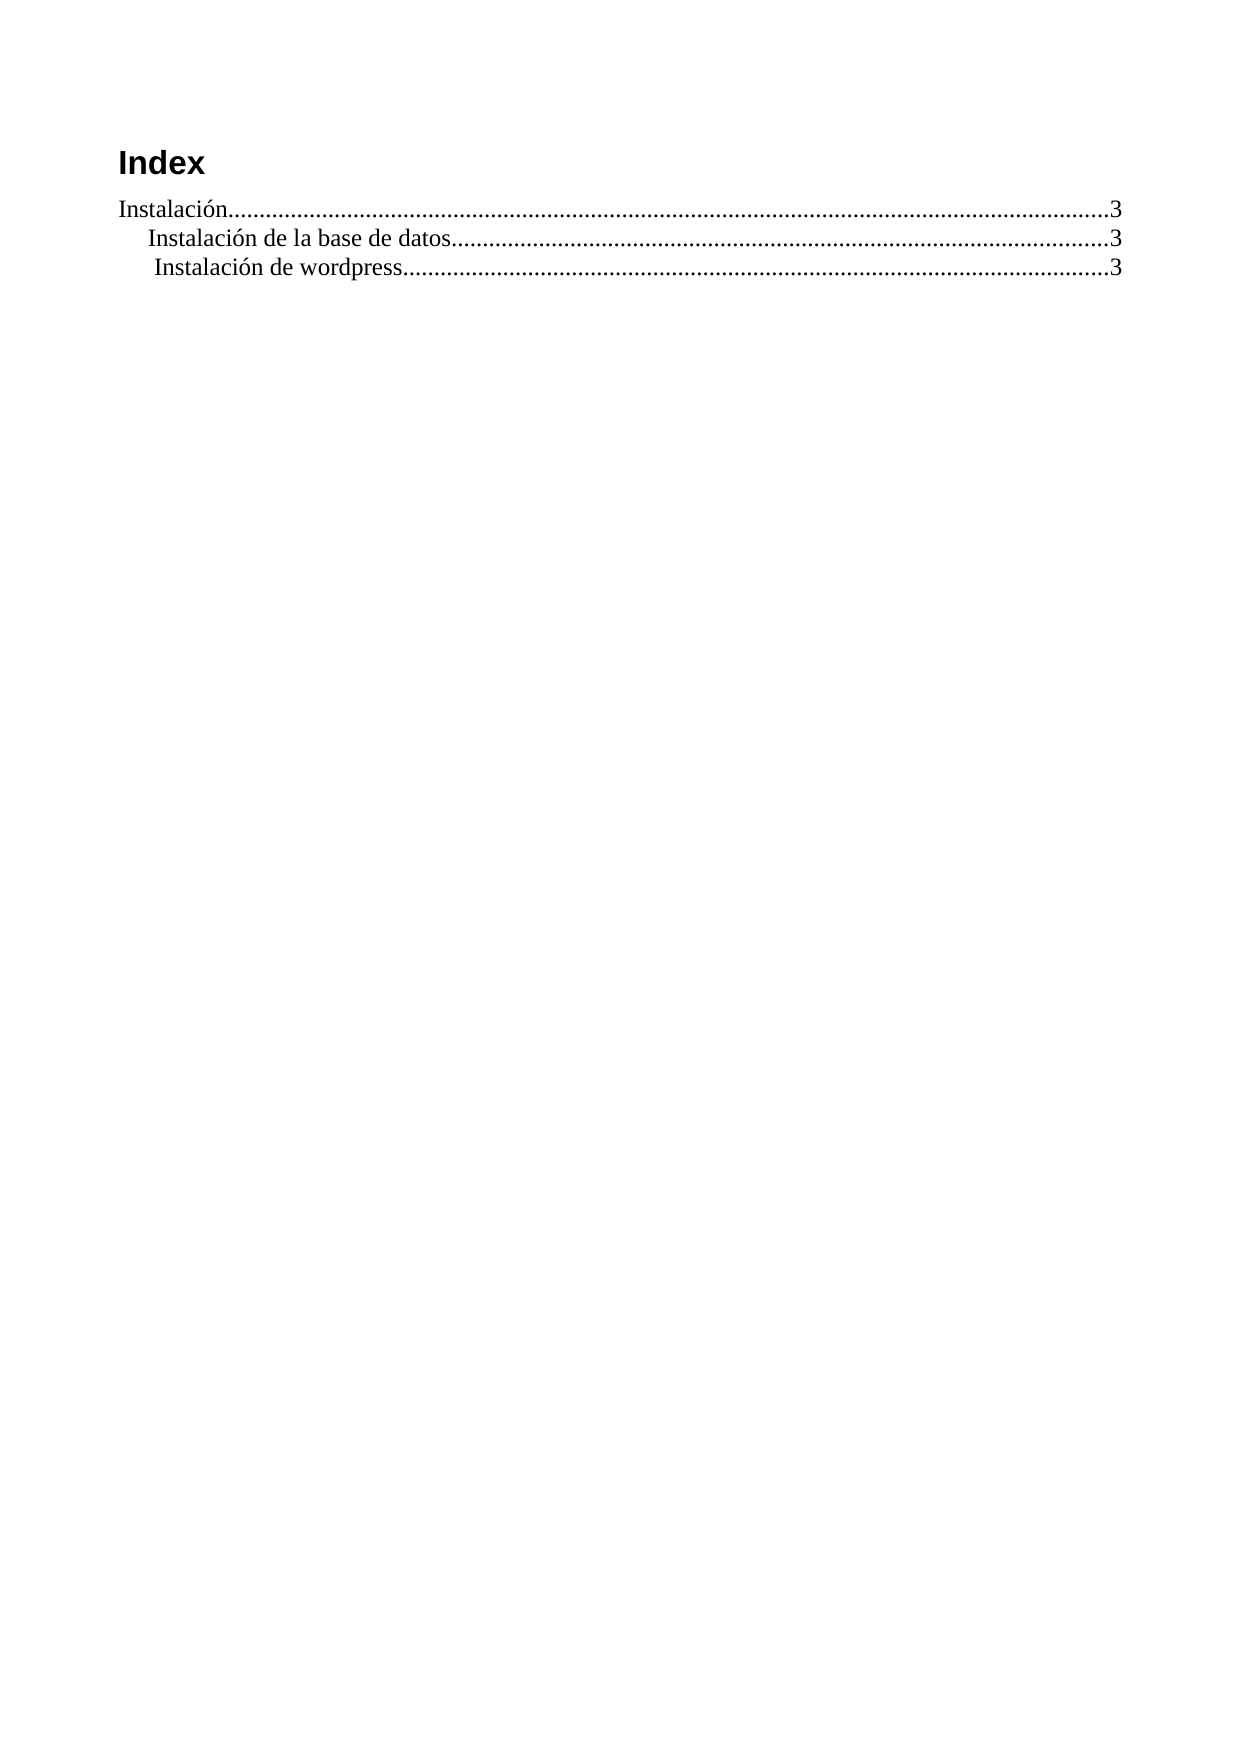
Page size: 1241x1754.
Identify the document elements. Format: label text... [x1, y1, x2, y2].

text Instalación de wordpress 3 [148, 252, 1122, 280]
text Instalación 3 [118, 194, 1122, 223]
subtitle Index [118, 143, 1122, 182]
text Instalación de la base de datos 3 [148, 223, 1122, 252]
